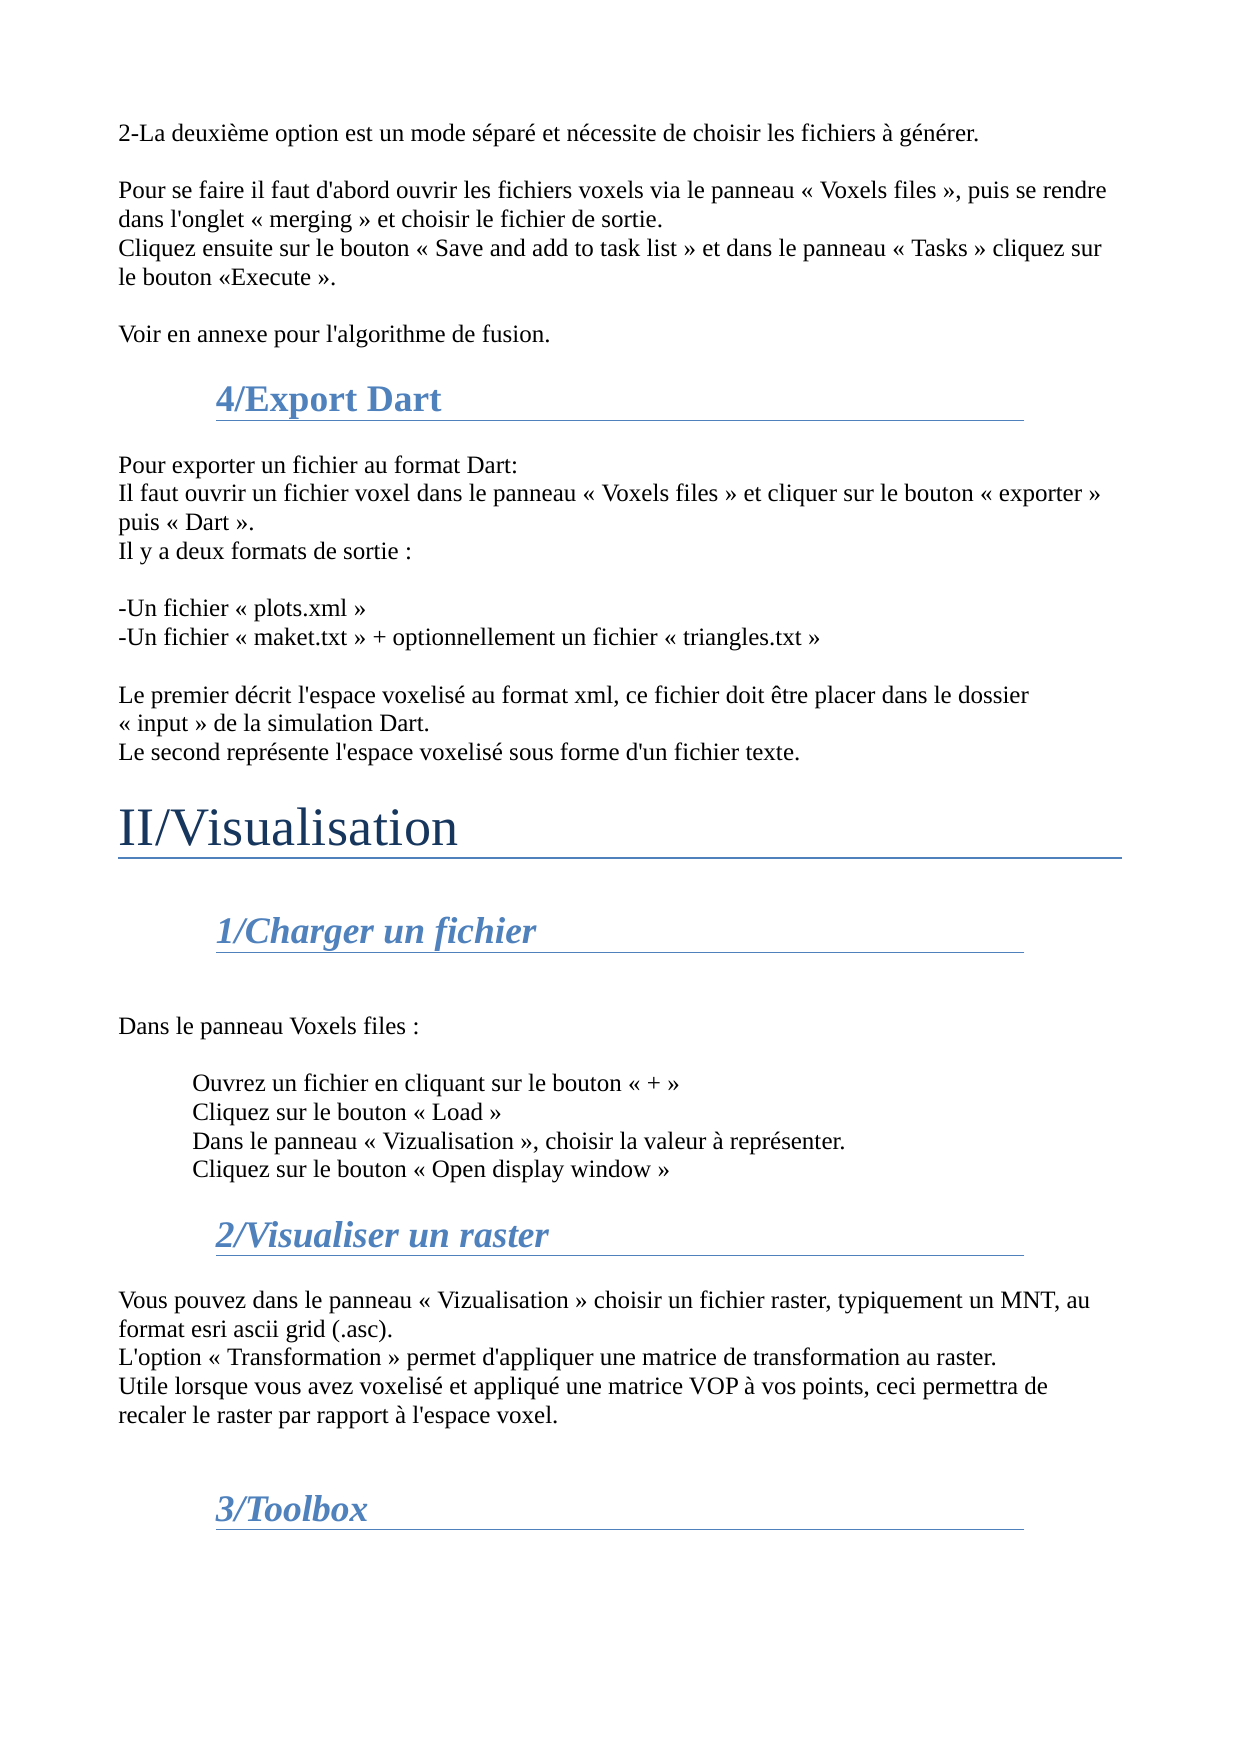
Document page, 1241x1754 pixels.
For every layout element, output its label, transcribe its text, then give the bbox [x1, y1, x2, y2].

text Cliquez sur le bouton « Open display window » [118, 1154, 1122, 1183]
text Le second représente l'espace voxelisé sous forme d'un fichier texte. [118, 737, 1122, 766]
text Utile lorsque vous avez voxelisé et appliqué une matrice VOP à vos points, ceci permettra de recaler le raster par rapport à l'espace voxel. [118, 1371, 1122, 1429]
text -Un fichier « maket.txt » + optionnellement un fichier « triangles.txt » [118, 622, 1122, 651]
text Pour se faire il faut d'abord ouvrir les fichiers voxels via le panneau « Voxels files », puis se rendre dans l'onglet « merging » et choisir le fichier de sortie. [118, 176, 1122, 233]
text Dans le panneau « Vizualisation », choisir la valeur à représenter. [118, 1126, 1122, 1154]
text Le premier décrit l'espace voxelisé au format xml, ce fichier doit être placer dans le dossier « input » de la simulation Dart. [118, 680, 1122, 737]
text Il y a deux formats de sortie : [118, 536, 1122, 565]
text Cliquez sur le bouton « Load » [118, 1097, 1122, 1126]
text 1/Charger un fichier [216, 909, 1024, 952]
text Cliquez ensuite sur le bouton « Save and add to task list » et dans le panneau « Tasks » cliquez sur le bouton «Execute ». [118, 233, 1122, 291]
title II/Visualisation [118, 795, 1122, 857]
text Ouvrez un fichier en cliquant sur le bouton « + » [118, 1068, 1122, 1097]
text Dans le panneau Voxels files : [118, 1011, 1122, 1039]
text 2/Visualiser un raster [216, 1212, 1024, 1255]
text 3/Toolbox [216, 1486, 1024, 1529]
text 4/Export Dart [216, 377, 1024, 420]
text L'option « Transformation » permet d'appliquer une matrice de transformation au raster. [118, 1342, 1122, 1371]
text Vous pouvez dans le panneau « Vizualisation » choisir un fichier raster, typiquement un MNT, au format esri ascii grid (.asc). [118, 1285, 1122, 1342]
text Pour exporter un fichier au format Dart: [118, 450, 1122, 478]
text Voir en annexe pour l'algorithme de fusion. [118, 319, 1122, 348]
text -Un fichier « plots.xml » [118, 593, 1122, 622]
text 2-La deuxième option est un mode séparé et nécessite de choisir les fichiers à générer. [118, 118, 1122, 147]
text Il faut ouvrir un fichier voxel dans le panneau « Voxels files » et cliquer sur le bouton « exporter » puis « Dart ». [118, 478, 1122, 536]
